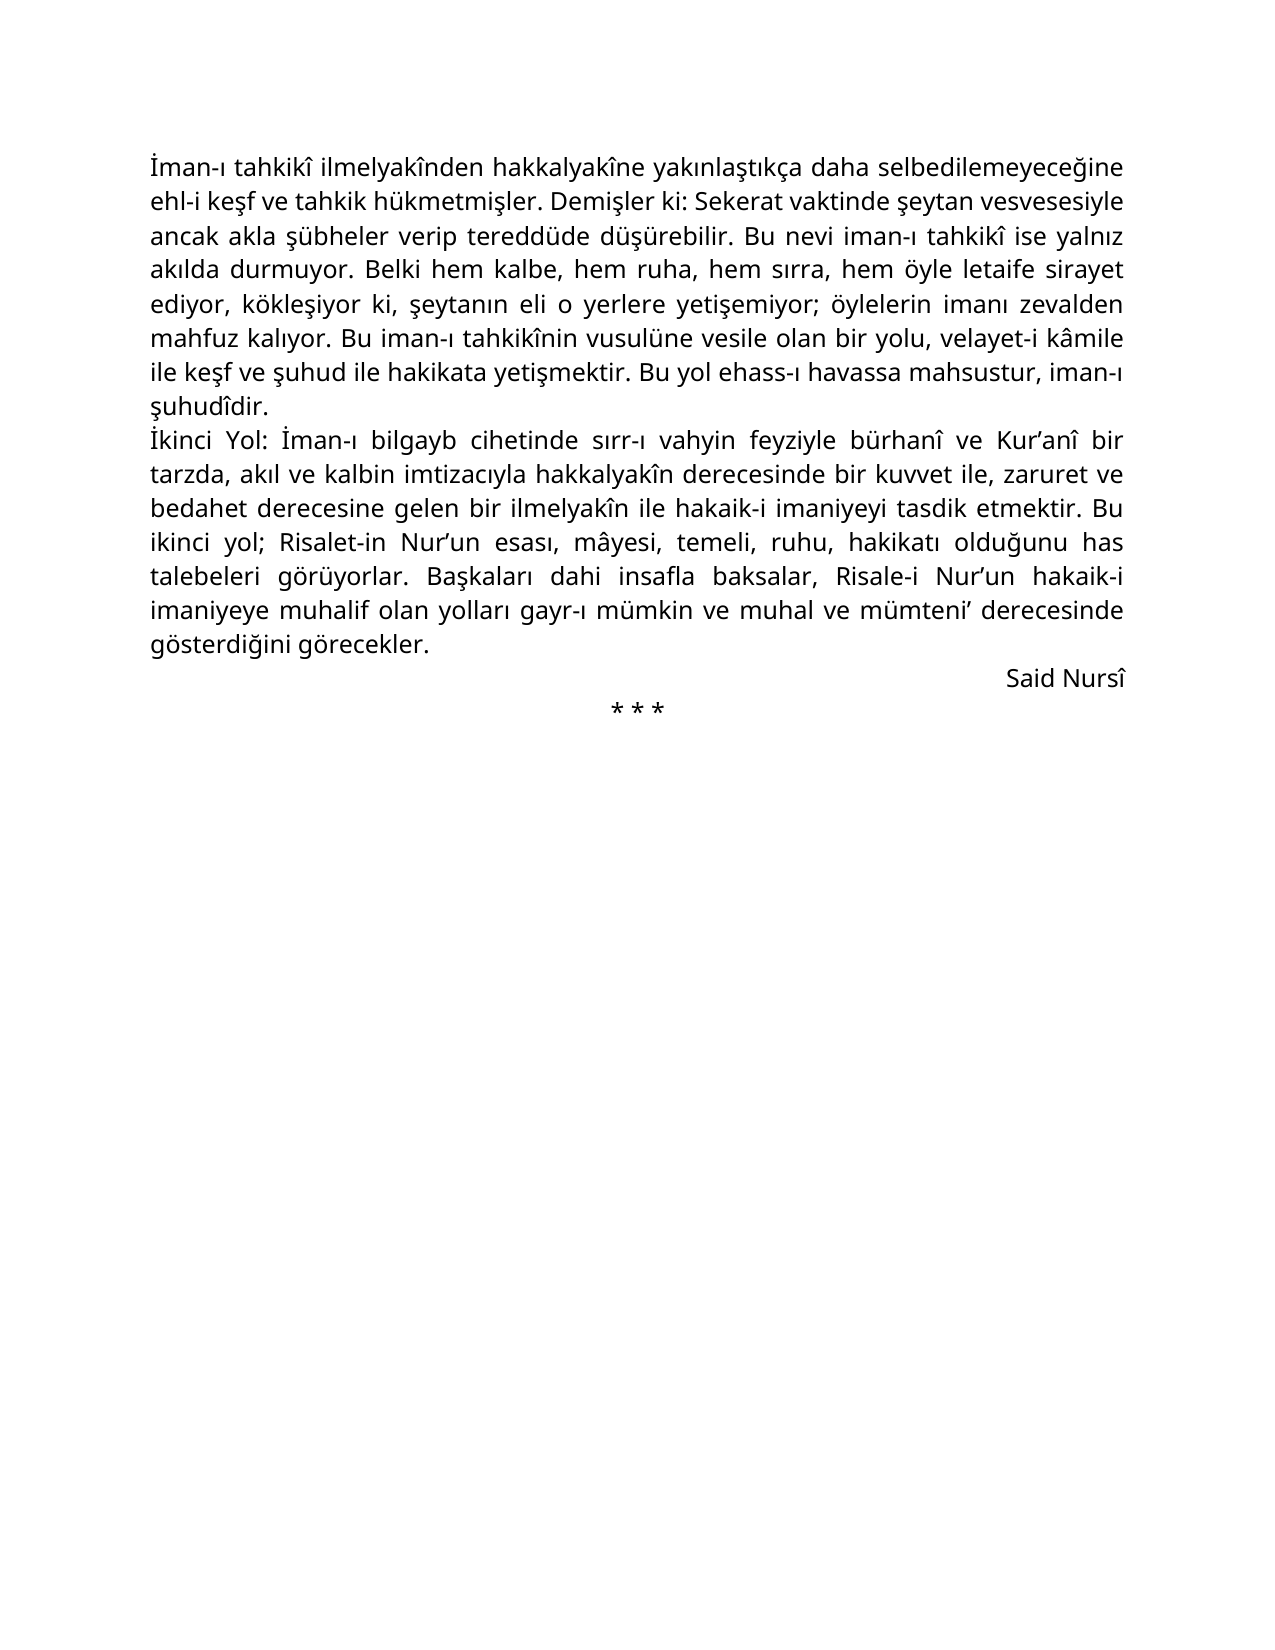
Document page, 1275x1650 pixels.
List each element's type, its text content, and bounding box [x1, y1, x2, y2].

text İman-ı tahkikî ilmelyakînden hakkalyakîne yakınlaştıkça daha selbedilemeyeceğine ehl-i keşf ve tahkik hükmetmişler. Demişler ki: Sekerat vaktinde şeytan vesvesesiyle ancak akla şübheler verip tereddüde düşürebilir. Bu nevi iman-ı tahkikî ise yalnız akılda durmuyor. Belki hem kalbe, hem ruha, hem sırra, hem öyle letaife sirayet ediyor, kökleşiyor ki, şeytanın eli o yerlere yetişemiyor; öylelerin imanı zevalden mahfuz kalıyor. Bu iman-ı tahkikînin vusulüne vesile olan bir yolu, velayet-i kâmile ile keşf ve şuhud ile hakikata yetişmektir. Bu yol ehass-ı havassa mahsustur, iman-ı şuhudîdir. [150, 150, 1125, 422]
text İkinci Yol: İman-ı bilgayb cihetinde sırr-ı vahyin feyziyle bürhanî ve Kur’anî bir tarzda, akıl ve kalbin imtizacıyla hakkalyakîn derecesinde bir kuvvet ile, zaruret ve bedahet derecesine gelen bir ilmelyakîn ile hakaik-i imaniyeyi tasdik etmektir. Bu ikinci yol; Risalet-in Nur’un esası, mâyesi, temeli, ruhu, hakikatı olduğunu has talebeleri görüyorlar. Başkaları dahi insafla baksalar, Risale-i Nur’un hakaik-i imaniyeye muhalif olan yolları gayr-ı mümkin ve muhal ve mümteni’ derecesinde gösterdiğini görecekler. [150, 422, 1125, 661]
text Said Nursî [150, 661, 1125, 695]
text * * * [150, 695, 1125, 729]
